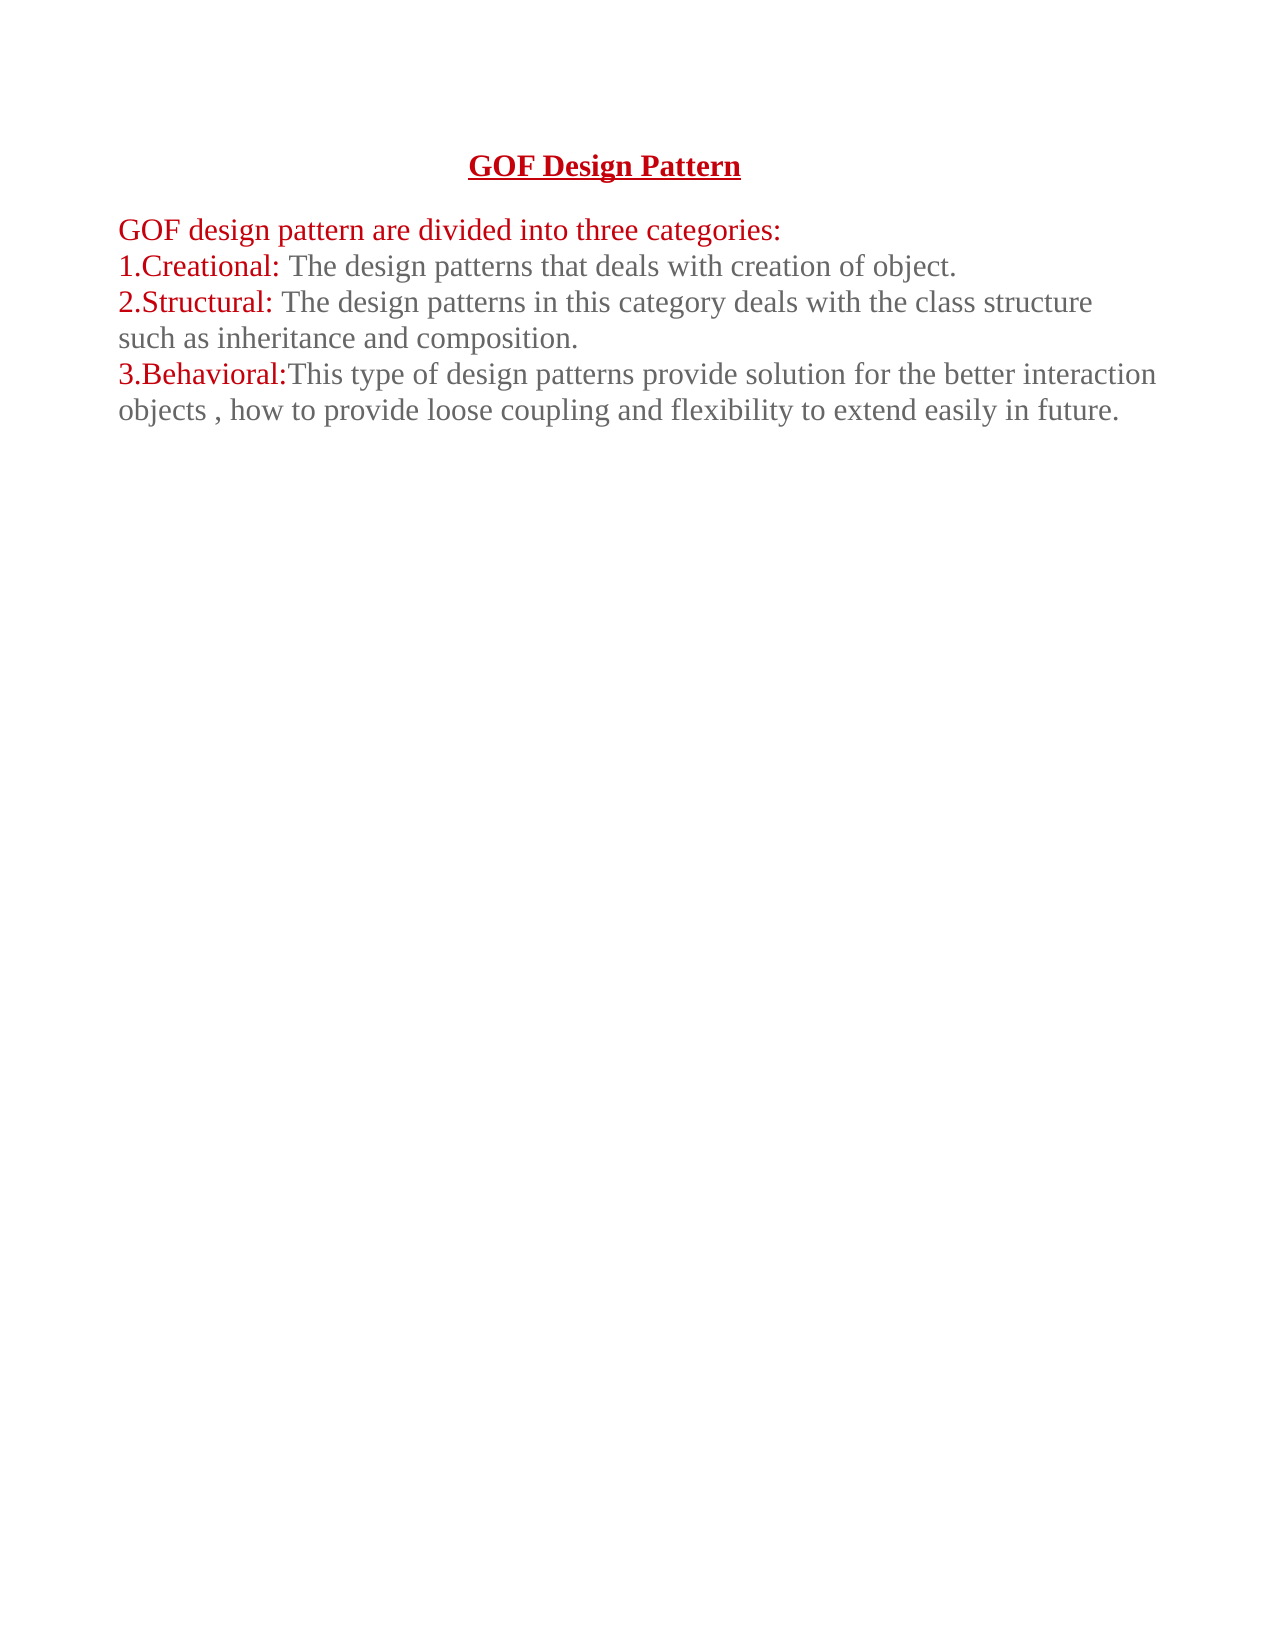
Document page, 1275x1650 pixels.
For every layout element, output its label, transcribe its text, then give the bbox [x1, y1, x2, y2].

text GOF Design Pattern [118, 147, 1157, 183]
text 3.Behavioral:This type of design patterns provide solution for the better interaction [118, 355, 1157, 391]
text 1.Creational: The design patterns that deals with creation of object. [118, 247, 1157, 283]
text 2.Structural: The design patterns in this category deals with the class structure such as inheritance and composition. [118, 283, 1157, 355]
text objects , how to provide loose coupling and flexibility to extend easily in future. [118, 391, 1157, 427]
text GOF design pattern are divided into three categories: [118, 212, 1157, 247]
